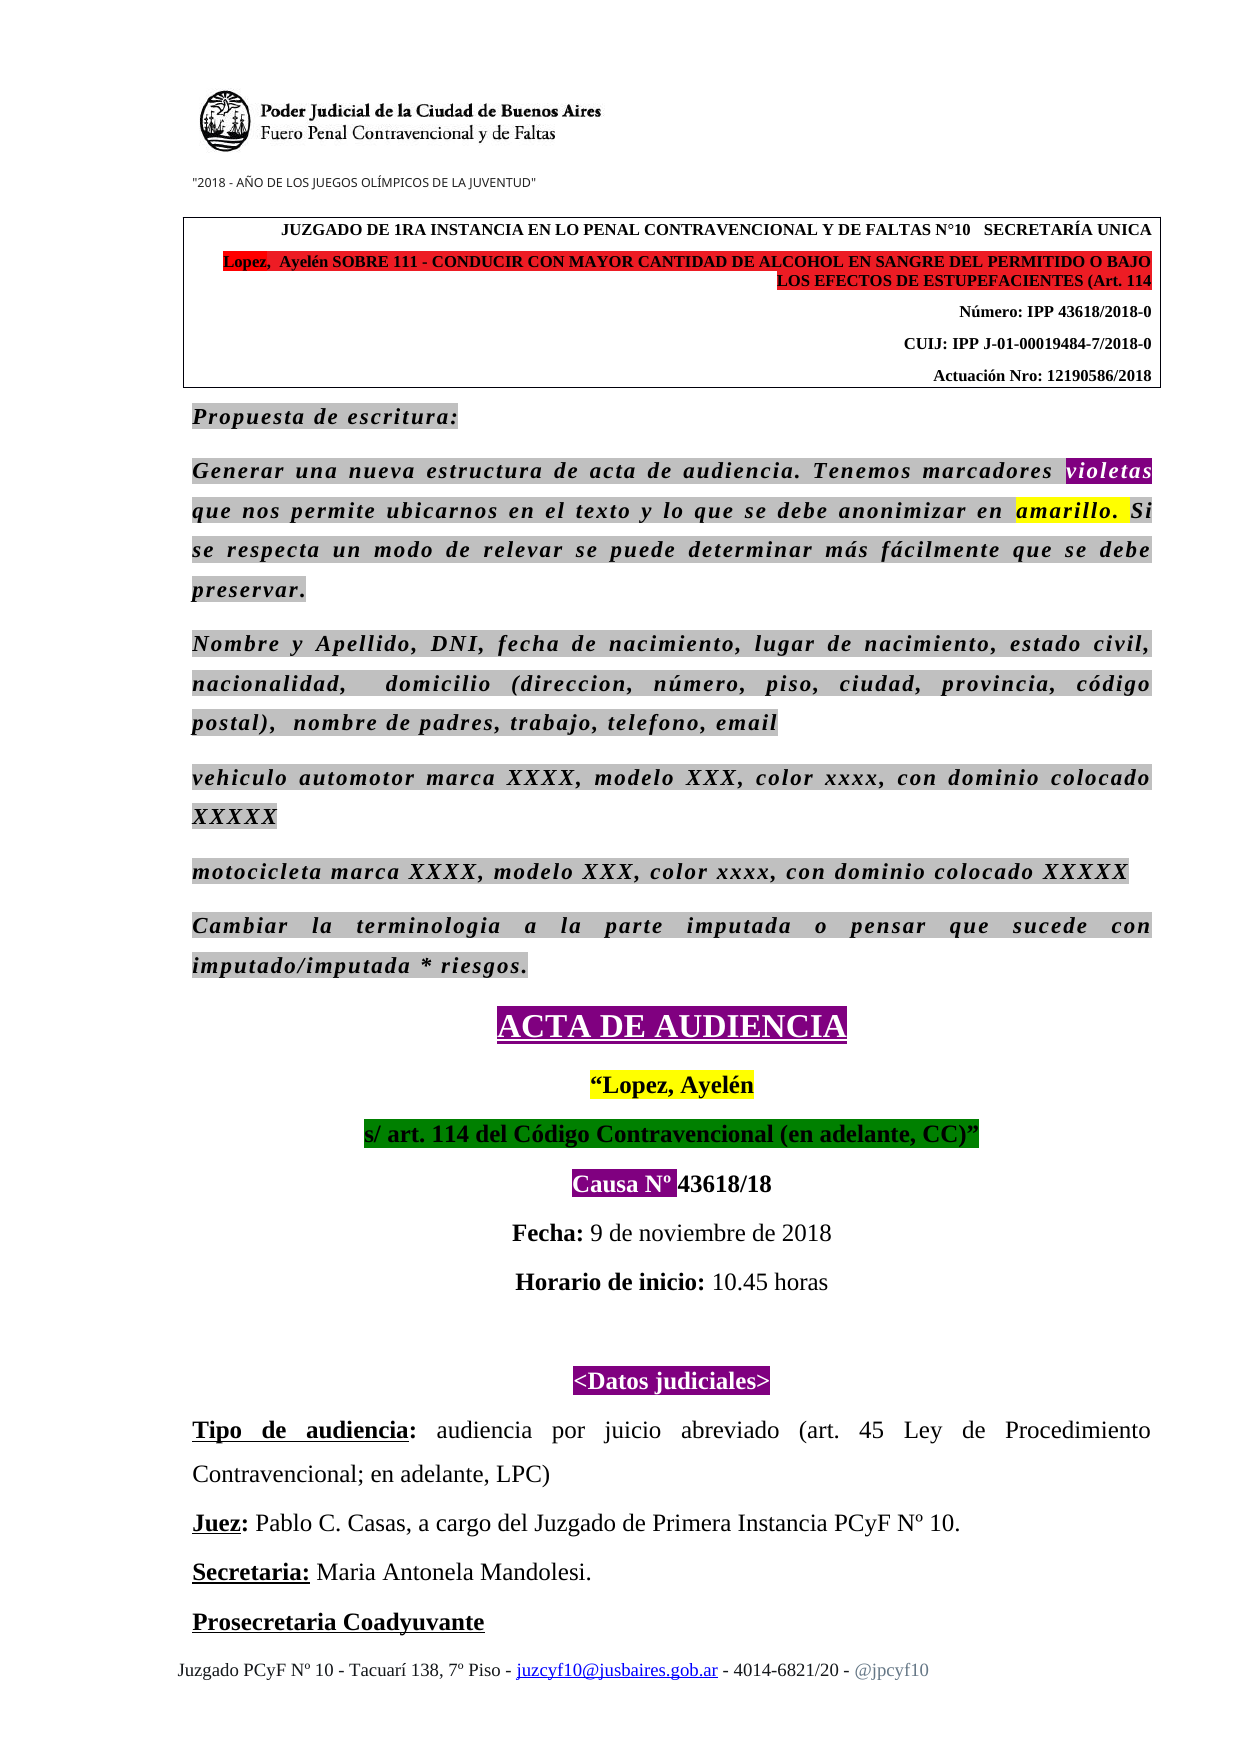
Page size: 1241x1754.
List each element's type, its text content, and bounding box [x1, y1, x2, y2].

text motocicleta marca XXXX, modelo XXX, color xxxx, con dominio colocado XXXXX [192, 858, 1152, 884]
text Generar una nueva estructura de acta de audiencia. Tenemos marcadores violetas que nos permite ubicarnos en el texto y lo que se debe anonimizar en amarillo. Si se respecta un modo de relevar se puede determinar más fácilmente que se debe preservar. [192, 457, 1152, 602]
text Nombre y Apellido, DNI, fecha de nacimiento, lugar de nacimiento, estado civil, nacionalidad, domicilio (direccion, número, piso, ciudad, provincia, código postal), nombre de padres, trabajo, telefono, email [192, 630, 1152, 736]
text Cambiar la terminologia a la parte imputada o pensar que sucede con imputado/imputada * riesgos. [192, 912, 1152, 978]
text “Lopez, Ayelén [192, 1070, 1152, 1099]
text Fecha: 9 de noviembre de 2018 [192, 1218, 1152, 1247]
text ACTA DE AUDIENCIA [192, 1006, 1152, 1044]
text Propuesta de escritura: [192, 403, 1152, 429]
text s/ art. 114 del Código Contravencional (en adelante, CC)” [192, 1119, 1152, 1148]
picture [192, 88, 608, 158]
text <Datos judiciales> [192, 1366, 1152, 1395]
text Prosecretaria Coadyuvante [192, 1607, 1152, 1636]
text Juez: Pablo C. Casas, a cargo del Juzgado de Primera Instancia PCyF Nº 10. [192, 1508, 1152, 1537]
text vehiculo automotor marca XXXX, modelo XXX, color xxxx, con dominio colocado XXXXX [192, 764, 1152, 829]
text Secretaria: Maria Antonela Mandolesi. [192, 1557, 1152, 1586]
text Causa Nº 43618/18 [192, 1169, 1152, 1197]
text Horario de inicio: 10.45 horas [192, 1267, 1152, 1296]
text Tipo de audiencia: audiencia por juicio abreviado (art. 45 Ley de Procedimiento Contravencional; en adelante, LPC) [192, 1416, 1152, 1487]
